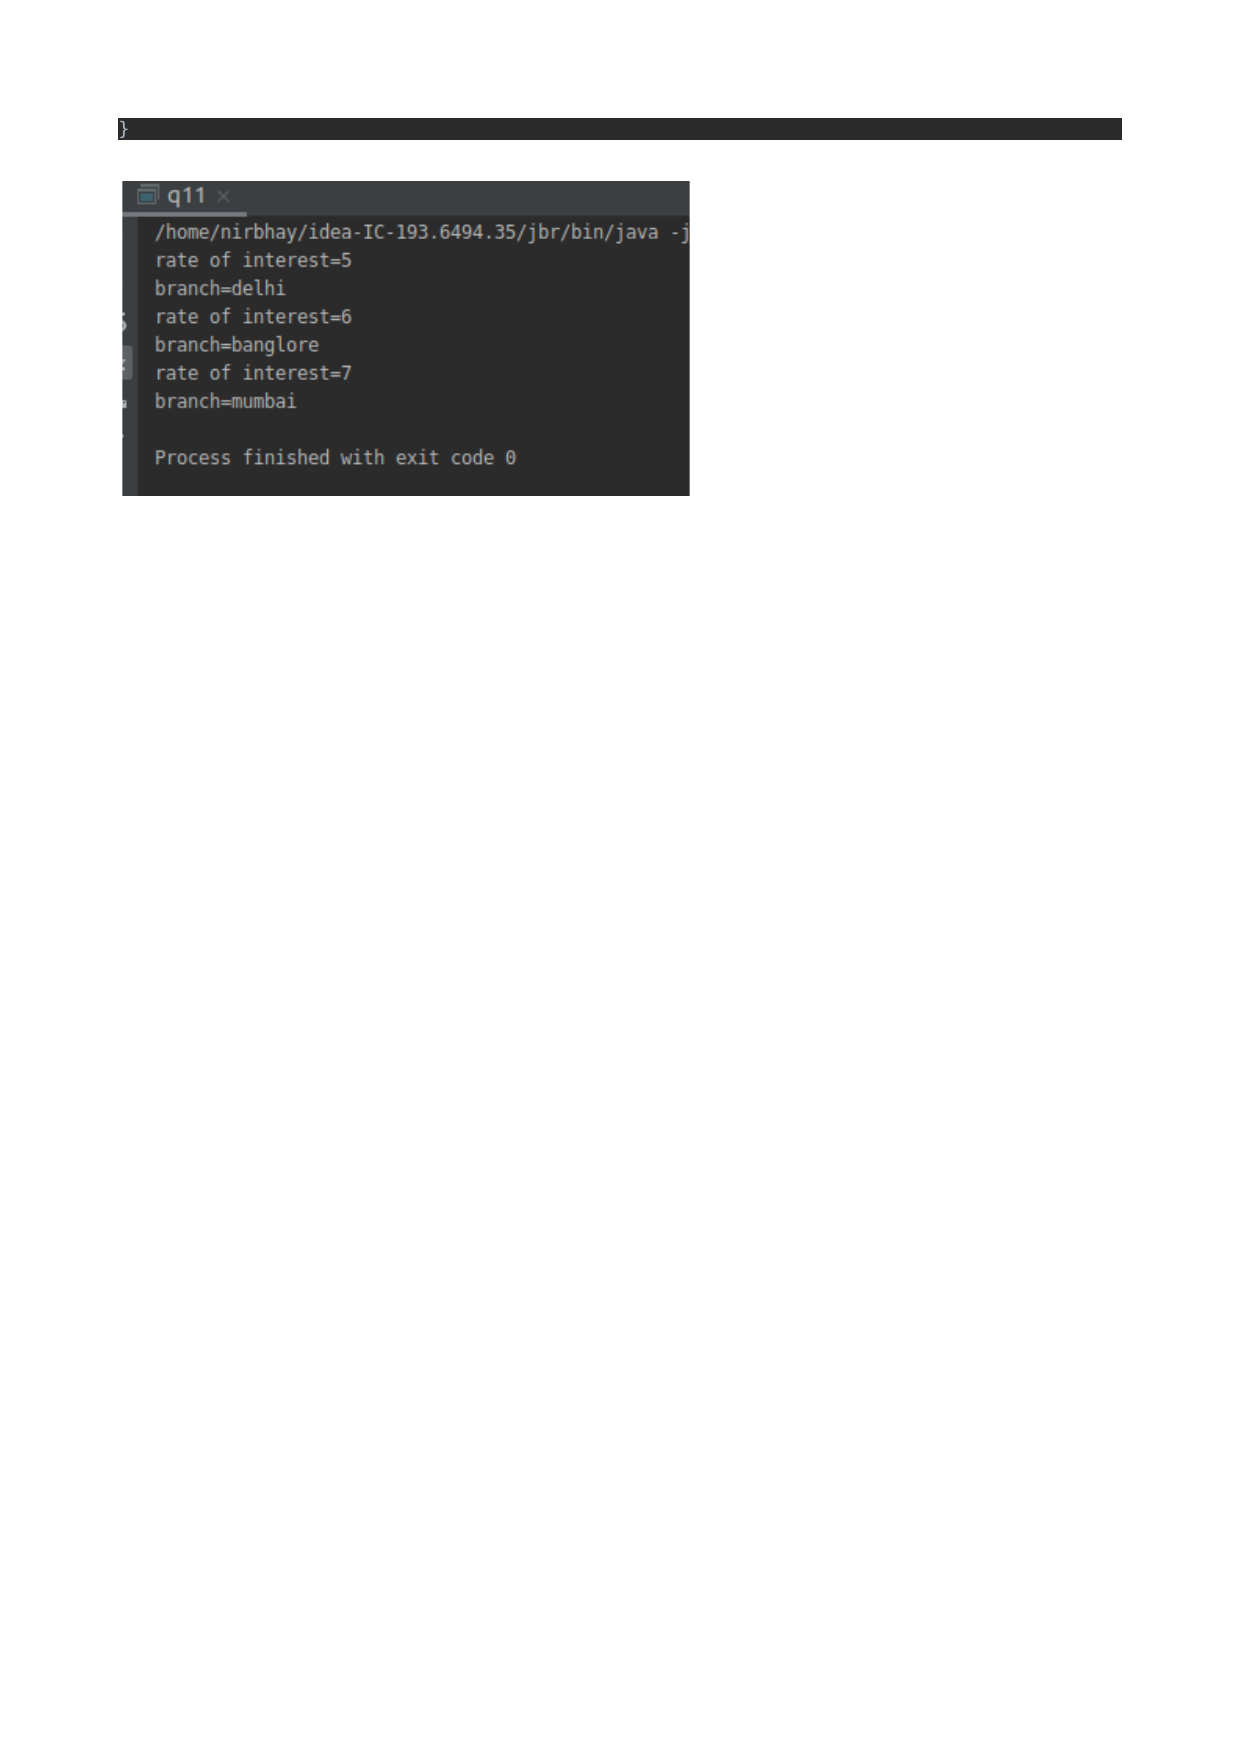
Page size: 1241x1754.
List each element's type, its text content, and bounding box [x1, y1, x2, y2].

text } [118, 118, 1122, 140]
picture [122, 181, 690, 496]
